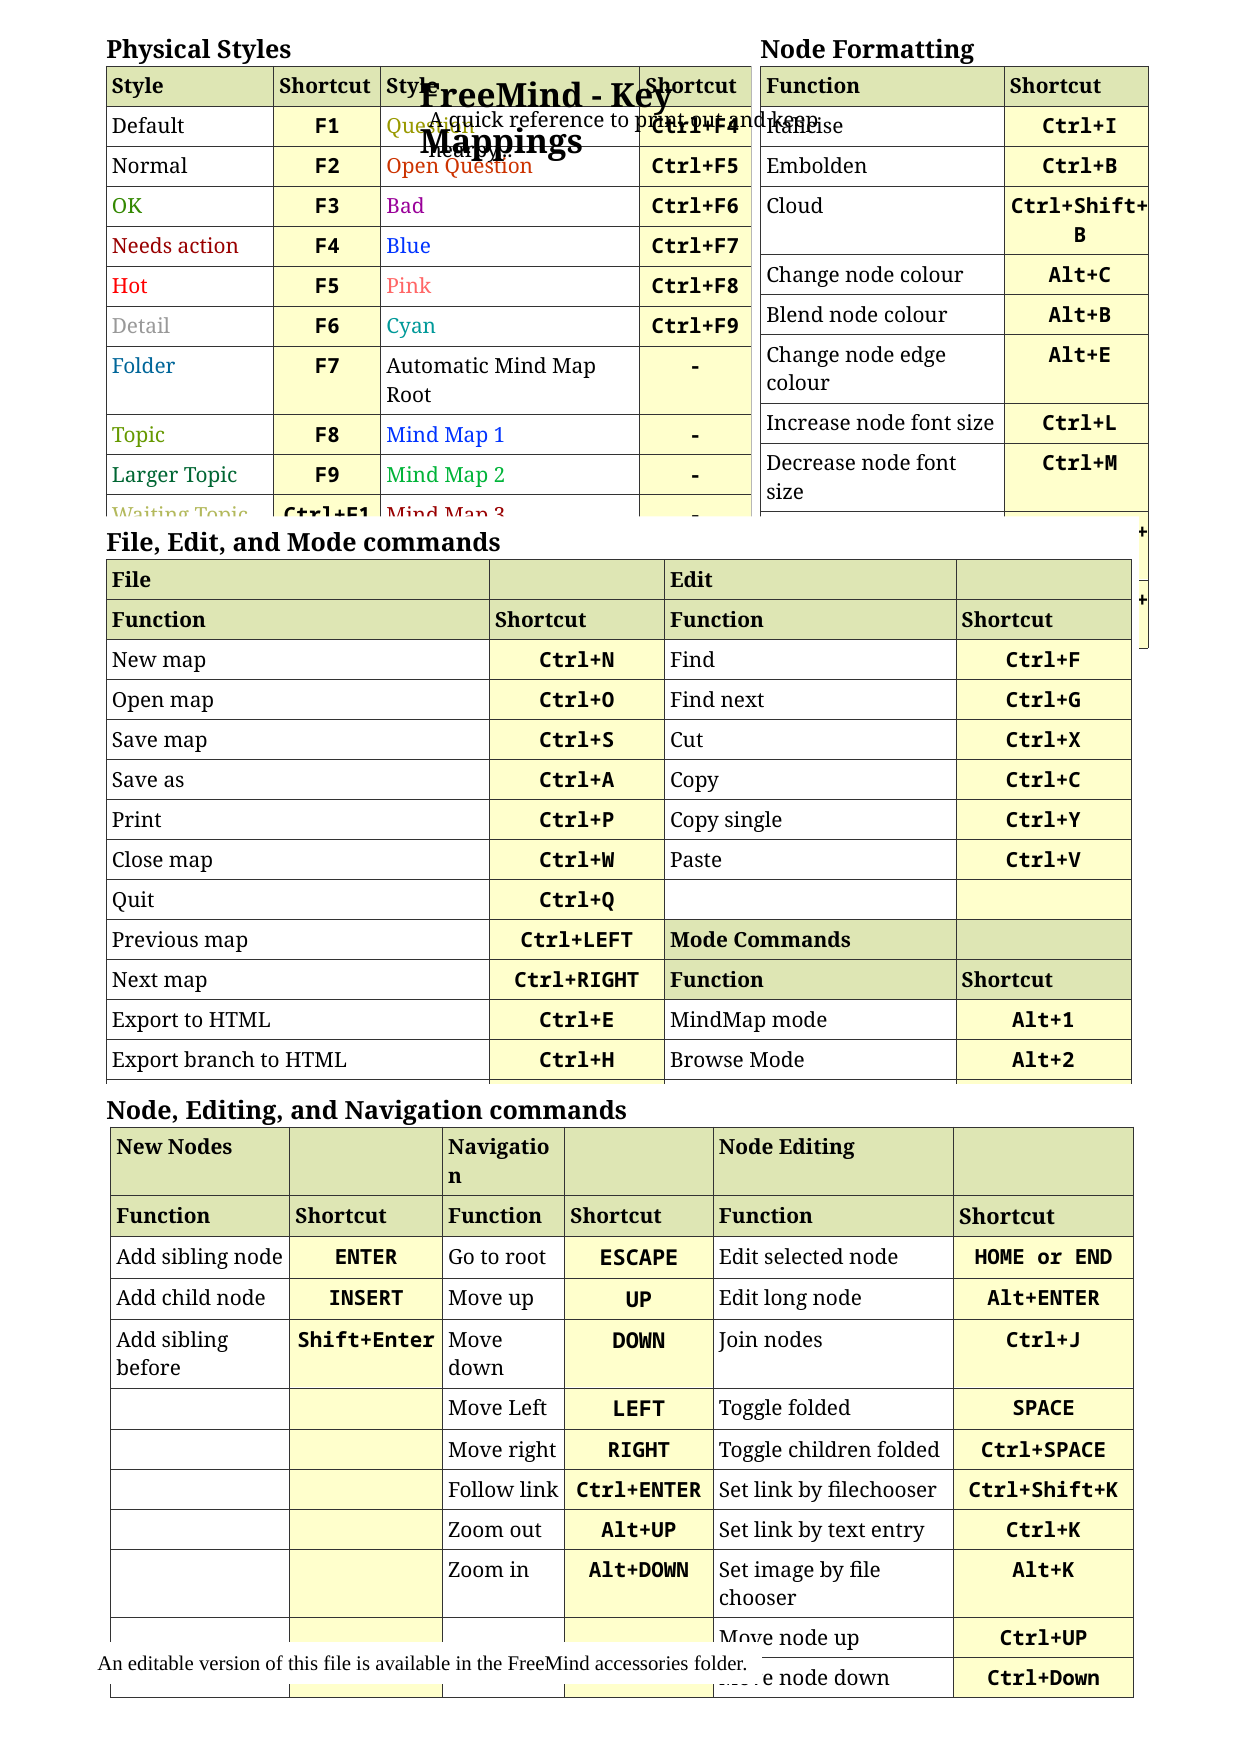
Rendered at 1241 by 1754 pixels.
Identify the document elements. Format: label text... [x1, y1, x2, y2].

table_cell SPACE [954, 1389, 1133, 1429]
table_cell [565, 1684, 713, 1697]
table_cell Function [107, 600, 489, 639]
table_cell Print [107, 800, 489, 839]
table_cell Go to root [443, 1237, 564, 1278]
table_cell Edit long node [714, 1279, 953, 1319]
table_header [565, 1128, 713, 1195]
table_cell Move right [443, 1430, 564, 1469]
table_cell Ctrl+RIGHT [490, 960, 664, 999]
table_cell Alt+2 [957, 1040, 1131, 1079]
table_cell [111, 1684, 289, 1697]
text Node Formatting [760, 32, 1139, 66]
table_cell Shortcut [957, 600, 1131, 639]
table_cell RIGHT [565, 1430, 713, 1469]
table_cell Question [381, 107, 419, 146]
table_cell Ctrl+ENTER [565, 1470, 713, 1509]
table_cell Previous map [107, 920, 489, 959]
table_header Navigation [443, 1128, 564, 1195]
table_header Node Editing [714, 1128, 953, 1195]
table_cell F5 [274, 267, 380, 306]
table_cell Ctrl+F7 [640, 227, 751, 266]
table_cell [665, 880, 956, 919]
table_cell Ctrl+K [954, 1510, 1133, 1549]
table_cell Shortcut [565, 1196, 713, 1236]
table_cell [443, 1684, 564, 1697]
text A quick reference to print out and keep nearby... [428, 106, 860, 164]
table_cell Alt+C [1005, 255, 1148, 294]
table_cell Ctrl+Y [957, 800, 1131, 839]
table_cell Ctrl+Q [490, 880, 664, 919]
text FreeMind - Key Mappings [419, 72, 810, 163]
table_cell Increase branch font size [761, 512, 1004, 516]
table_cell UP [565, 1279, 713, 1319]
table_cell [111, 1430, 289, 1469]
table_cell Mind Map 2 [381, 455, 639, 494]
table_cell Ctrl+O [490, 680, 664, 719]
table_cell Add sibling before [111, 1320, 289, 1387]
table_cell Alt+1 [957, 1000, 1131, 1039]
table_cell Blue [381, 227, 639, 266]
table_cell Toggle folded [714, 1389, 953, 1429]
table_cell Ctrl+L [1005, 404, 1148, 443]
table_cell Alt+3 [957, 1080, 1131, 1084]
table_cell Ctrl+E [490, 1000, 664, 1039]
table_cell Mode Commands [665, 920, 956, 959]
table_cell INSERT [290, 1279, 442, 1319]
table_cell Find [665, 640, 956, 679]
table_cell Ctrl+Shift+B [1005, 187, 1148, 254]
table_cell F7 [274, 347, 380, 414]
table_cell Alt+UP [565, 1510, 713, 1549]
table_cell [111, 1618, 289, 1642]
table_cell [565, 1618, 713, 1642]
table_cell Ctrl+F9 [640, 307, 751, 346]
table_cell Ctrl+F8 [640, 267, 751, 306]
table_cell Edit selected node [714, 1237, 953, 1278]
table_cell [111, 1550, 289, 1617]
table_cell Next map [107, 960, 489, 999]
table_cell New map [107, 640, 489, 679]
table_cell Move down [443, 1320, 564, 1387]
table_cell Open Question [381, 147, 639, 186]
table_cell Change node colour [761, 255, 1004, 294]
table_cell Move node up [714, 1618, 953, 1657]
table_cell ESCAPE [565, 1237, 713, 1278]
table_cell Zoom in [443, 1550, 564, 1617]
table_cell Increase node font size [761, 404, 1004, 443]
table_cell [957, 920, 1131, 959]
table_cell MindMap mode [665, 1000, 956, 1039]
table_cell F1 [274, 107, 380, 146]
table_cell Normal [107, 147, 273, 186]
table_cell Quit [107, 880, 489, 919]
table_header [290, 1128, 442, 1195]
table_cell Alt+E [1005, 335, 1148, 403]
table_cell Toggle children folded [714, 1430, 953, 1469]
table_cell Change node edge colour [761, 335, 1004, 403]
table_cell Zoom out [443, 1510, 564, 1549]
table_cell - [640, 455, 751, 494]
table_cell Pink [381, 267, 639, 306]
table_cell [290, 1470, 442, 1509]
table_cell Export branch to HTML [107, 1040, 489, 1079]
table_cell Export branch as new MM [107, 1080, 489, 1084]
table_cell Cyan [381, 307, 639, 346]
table_cell - [640, 495, 751, 516]
table_cell Function [714, 1196, 953, 1236]
table_cell F6 [274, 307, 380, 346]
table_cell Folder [107, 347, 273, 414]
table_cell [290, 1510, 442, 1549]
text File, Edit, and Mode commands [106, 525, 1131, 559]
table_cell [111, 1389, 289, 1429]
table_cell Function [665, 600, 956, 639]
table_cell Ctrl+M [1005, 444, 1148, 511]
table_cell F8 [274, 415, 380, 454]
table_cell Alt+DOWN [565, 1550, 713, 1617]
table_cell Find next [665, 680, 956, 719]
table_cell Ctrl+H [490, 1040, 664, 1079]
table_cell DOWN [565, 1320, 713, 1387]
table_cell Alt+K [954, 1550, 1133, 1617]
table_cell Copy [665, 760, 956, 799]
text An editable version of this file is available in the FreeMind accessories folder. [97, 1651, 753, 1675]
table_header Style [381, 67, 639, 106]
table_header Edit [665, 560, 956, 599]
table_cell Set link by text entry [714, 1510, 953, 1549]
table_header Shortcut [640, 67, 751, 72]
table_cell F2 [274, 147, 380, 186]
table_cell Ctrl+UP [954, 1618, 1133, 1657]
table_cell Add child node [111, 1279, 289, 1319]
table_cell Browse Mode [665, 1040, 956, 1079]
table_cell Ctrl+F [957, 640, 1131, 679]
table_cell Decrease node font size [761, 444, 1004, 511]
table_cell [957, 880, 1131, 919]
table_cell Export to HTML [107, 1000, 489, 1039]
table_cell Default [107, 107, 273, 146]
table_cell Move node down [714, 1658, 953, 1697]
table_cell Close map [107, 840, 489, 879]
table_cell Ctrl+X [957, 720, 1131, 759]
table_cell Ctrl+SPACE [954, 1430, 1133, 1469]
table_cell Ctrl+Shift+K [954, 1470, 1133, 1509]
table_cell Blend node colour [761, 295, 1004, 334]
table_cell Mind Map 3 [381, 495, 639, 516]
table_cell - [640, 347, 751, 414]
table_cell Copy single [665, 800, 956, 839]
table_cell Alt+A [490, 1080, 664, 1084]
table_cell Save as [107, 760, 489, 799]
table_header Function [761, 67, 1004, 106]
table_cell Shift+Enter [290, 1320, 442, 1387]
table_cell File Mode [665, 1080, 956, 1084]
table_header Shortcut [1005, 67, 1148, 106]
table_cell Ctrl+N [490, 640, 664, 679]
table_cell Move Left [443, 1389, 564, 1429]
table_cell Bad [381, 187, 639, 226]
table_cell Automatic Mind Map Root [381, 347, 639, 414]
table_cell Topic [107, 415, 273, 454]
table_cell [290, 1618, 442, 1642]
table_cell [111, 1510, 289, 1549]
table_cell HOME or END [954, 1237, 1133, 1278]
table_cell Ctrl+F6 [640, 187, 751, 226]
table_cell Paste [665, 840, 956, 879]
table_cell Save map [107, 720, 489, 759]
table_cell Shortcut [957, 960, 1131, 999]
table_cell Join nodes [714, 1320, 953, 1387]
table_cell Needs action [107, 227, 273, 266]
table_header [490, 560, 664, 599]
table_cell Cloud [761, 187, 1004, 254]
table_cell Move up [443, 1279, 564, 1319]
table_cell Larger Topic [107, 455, 273, 494]
table_header File [107, 560, 489, 599]
table_cell [290, 1430, 442, 1469]
table_cell Ctrl+G [957, 680, 1131, 719]
table_cell [290, 1389, 442, 1429]
table_cell Ctrl+P [490, 800, 664, 839]
table_cell Ctrl+W [490, 840, 664, 879]
table_header Shortcut [274, 67, 380, 106]
table_cell Shortcut [490, 600, 664, 639]
table_cell Ctrl+Shift+L [1005, 512, 1148, 579]
table_cell Add sibling node [111, 1237, 289, 1278]
table_cell Italicise [860, 107, 1004, 146]
table_cell Ctrl+F1 [274, 495, 380, 516]
table_cell Shortcut [954, 1196, 1133, 1236]
table_cell Ctrl+LEFT [490, 920, 664, 959]
table_cell Ctrl+A [490, 760, 664, 799]
table_header Style [107, 67, 273, 106]
table_cell Ctrl+B [1005, 147, 1148, 186]
table_cell [111, 1470, 289, 1509]
table_header [954, 1128, 1133, 1195]
table_cell Ctrl+Shift+M [1139, 581, 1148, 648]
table_cell ENTER [290, 1237, 442, 1278]
table_cell Ctrl+J [954, 1320, 1133, 1387]
text Physical Styles [106, 32, 743, 66]
table_cell Detail [107, 307, 273, 346]
table_cell F3 [274, 187, 380, 226]
table_cell [290, 1550, 442, 1617]
table_cell Alt+B [1005, 295, 1148, 334]
table_cell Set link by filechooser [714, 1470, 953, 1509]
table_cell Cut [665, 720, 956, 759]
table_cell Function [111, 1196, 289, 1236]
text Node, Editing, and Navigation commands [106, 1092, 1139, 1127]
table_cell F4 [274, 227, 380, 266]
table_cell Hot [107, 267, 273, 306]
table_cell Ctrl+F5 [640, 164, 751, 186]
table_cell Set image by file chooser [714, 1550, 953, 1617]
table_cell OK [107, 187, 273, 226]
table_cell Ctrl+I [1005, 107, 1148, 146]
table_cell Mind Map 1 [381, 415, 639, 454]
table_cell Ctrl+S [490, 720, 664, 759]
table_cell [290, 1684, 442, 1697]
table_cell Embolden [761, 147, 1004, 186]
table_cell [443, 1618, 564, 1642]
table_cell Function [665, 960, 956, 999]
table_cell LEFT [565, 1389, 713, 1429]
table_header [957, 560, 1131, 599]
table_cell Shortcut [290, 1196, 442, 1236]
table_header New Nodes [111, 1128, 289, 1195]
table_cell Function [443, 1196, 564, 1236]
table_cell - [640, 415, 751, 454]
table_cell Follow link [443, 1470, 564, 1509]
table_cell Open map [107, 680, 489, 719]
table_cell Ctrl+V [957, 840, 1131, 879]
table_cell F9 [274, 455, 380, 494]
table_cell Waiting Topic [107, 495, 273, 516]
table_cell Alt+ENTER [954, 1279, 1133, 1319]
table_cell Ctrl+C [957, 760, 1131, 799]
table_cell Ctrl+Down [954, 1658, 1133, 1697]
